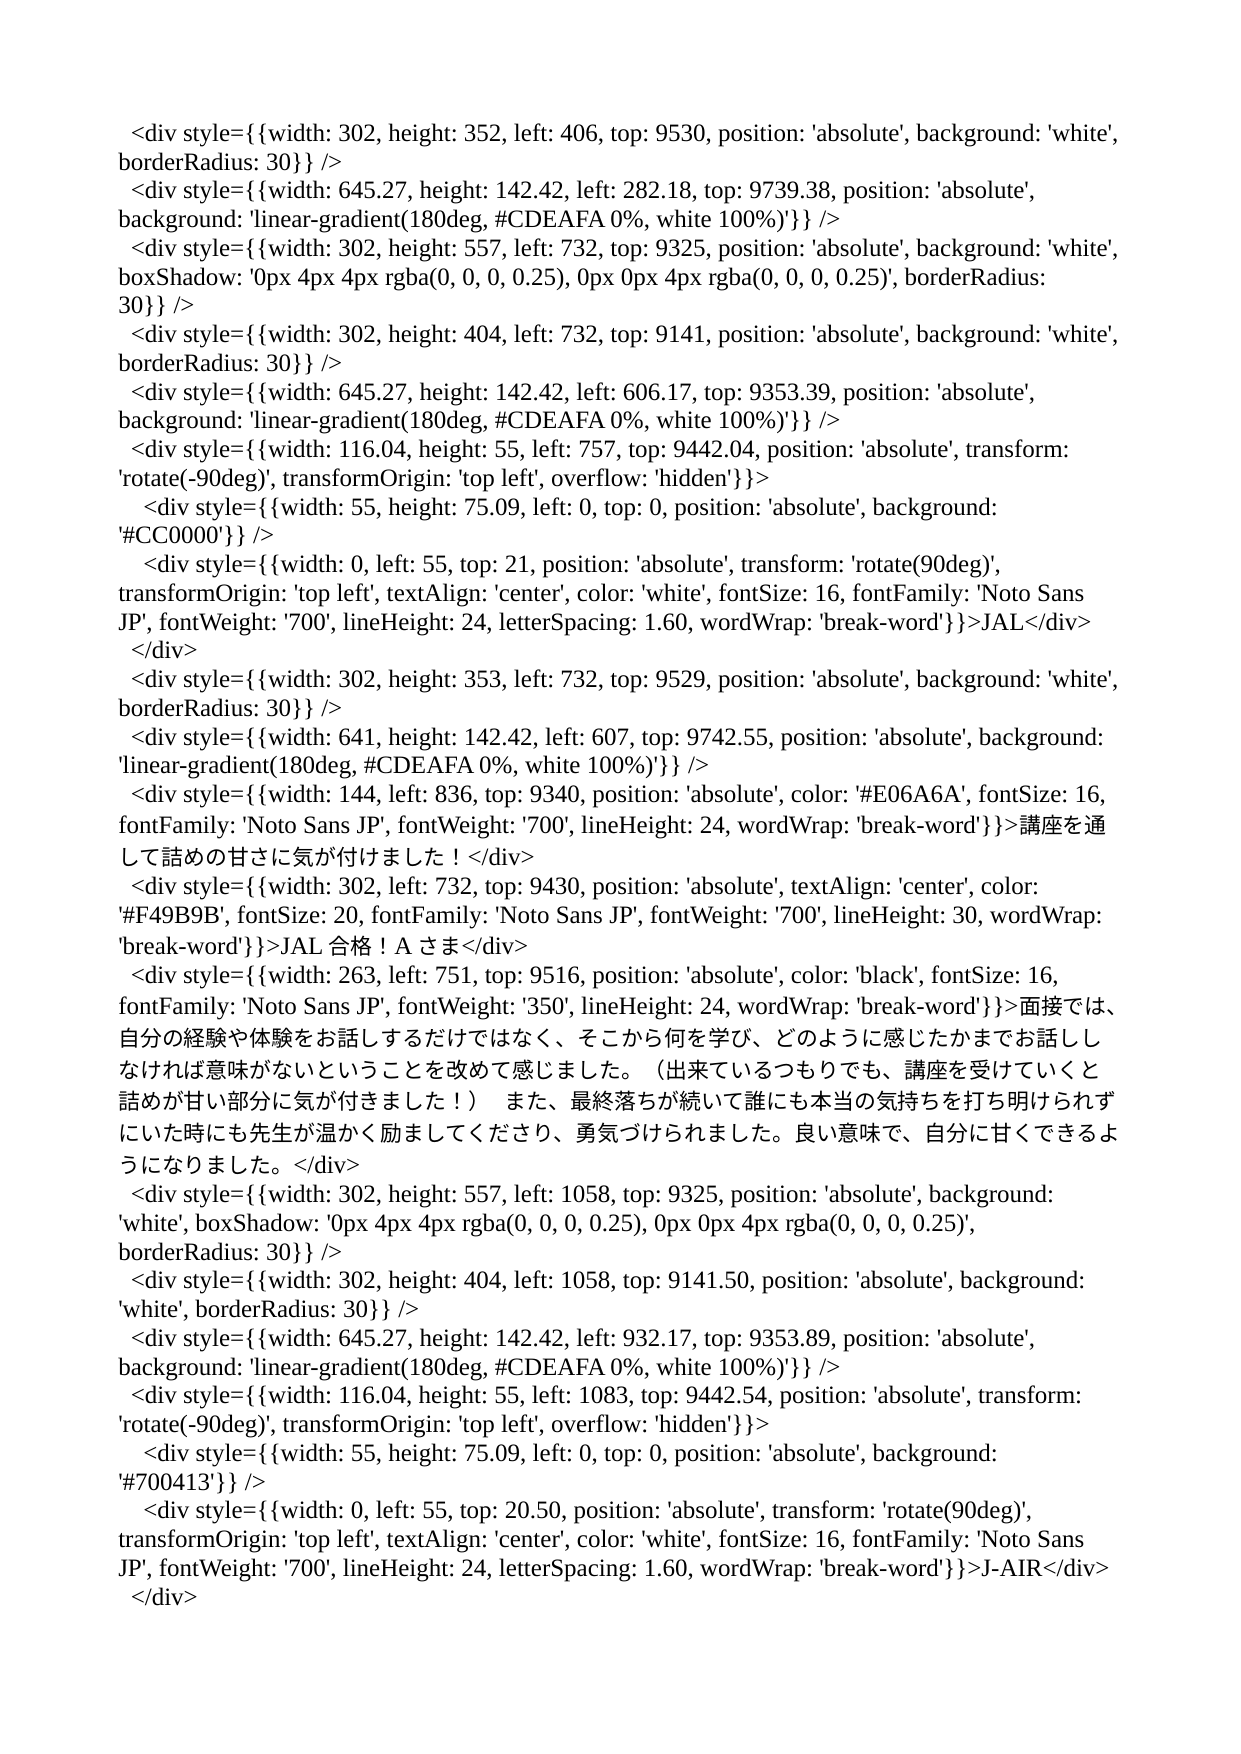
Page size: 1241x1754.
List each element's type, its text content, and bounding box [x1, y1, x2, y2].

text <div style={{width: 302, height: 352, left: 406, top: 9530, position: 'absolute', background: 'white', borderRadius: 30}} /> [118, 118, 1122, 176]
text <div style={{width: 263, left: 751, top: 9516, position: 'absolute', color: 'black', fontSize: 16, fontFamily: 'Noto Sans JP', fontWeight: '350', lineHeight: 24, wordWrap: 'break-word'}}>面接では、自分の経験や体験をお話しするだけではなく、そこから何を学び、どのように感じたかまでお話ししなければ意味がないということを改めて感じました。（出来ているつもりでも、講座を受けていくと詰めが甘い部分に気が付きました！） また、最終落ちが続いて誰にも本当の気持ちを打ち明けられずにいた時にも先生が温かく励ましてくださり、勇気づけられました。良い意味で、自分に甘くできるようになりました。</div> [118, 961, 1122, 1179]
text <div style={{width: 302, left: 732, top: 9430, position: 'absolute', textAlign: 'center', color: '#F49B9B', fontSize: 20, fontFamily: 'Noto Sans JP', fontWeight: '700', lineHeight: 30, wordWrap: 'break-word'}}>JAL合格！Aさま</div> [118, 871, 1122, 961]
text </div> [118, 636, 1122, 664]
text <div style={{width: 302, height: 557, left: 732, top: 9325, position: 'absolute', background: 'white', boxShadow: '0px 4px 4px rgba(0, 0, 0, 0.25), 0px 0px 4px rgba(0, 0, 0, 0.25)', borderRadius: 30}} /> [118, 233, 1122, 319]
text <div style={{width: 55, height: 75.09, left: 0, top: 0, position: 'absolute', background: '#CC0000'}} /> [118, 492, 1122, 549]
text <div style={{width: 302, height: 404, left: 1058, top: 9141.50, position: 'absolute', background: 'white', borderRadius: 30}} /> [118, 1266, 1122, 1323]
text <div style={{width: 302, height: 353, left: 732, top: 9529, position: 'absolute', background: 'white', borderRadius: 30}} /> [118, 664, 1122, 722]
text <div style={{width: 645.27, height: 142.42, left: 606.17, top: 9353.39, position: 'absolute', background: 'linear-gradient(180deg, #CDEAFA 0%, white 100%)'}} /> [118, 377, 1122, 434]
text </div> [118, 1582, 1122, 1611]
text <div style={{width: 144, left: 836, top: 9340, position: 'absolute', color: '#E06A6A', fontSize: 16, fontFamily: 'Noto Sans JP', fontWeight: '700', lineHeight: 24, wordWrap: 'break-word'}}>講座を通して詰めの甘さに気が付けました！</div> [118, 779, 1122, 871]
text <div style={{width: 0, left: 55, top: 21, position: 'absolute', transform: 'rotate(90deg)', transformOrigin: 'top left', textAlign: 'center', color: 'white', fontSize: 16, fontFamily: 'Noto Sans JP', fontWeight: '700', lineHeight: 24, letterSpacing: 1.60, wordWrap: 'break-word'}}>JAL</div> [118, 549, 1122, 636]
text <div style={{width: 645.27, height: 142.42, left: 932.17, top: 9353.89, position: 'absolute', background: 'linear-gradient(180deg, #CDEAFA 0%, white 100%)'}} /> [118, 1323, 1122, 1381]
text <div style={{width: 116.04, height: 55, left: 1083, top: 9442.54, position: 'absolute', transform: 'rotate(-90deg)', transformOrigin: 'top left', overflow: 'hidden'}}> [118, 1381, 1122, 1438]
text <div style={{width: 55, height: 75.09, left: 0, top: 0, position: 'absolute', background: '#700413'}} /> [118, 1438, 1122, 1496]
text <div style={{width: 0, left: 55, top: 20.50, position: 'absolute', transform: 'rotate(90deg)', transformOrigin: 'top left', textAlign: 'center', color: 'white', fontSize: 16, fontFamily: 'Noto Sans JP', fontWeight: '700', lineHeight: 24, letterSpacing: 1.60, wordWrap: 'break-word'}}>J-AIR</div> [118, 1496, 1122, 1582]
text <div style={{width: 302, height: 404, left: 732, top: 9141, position: 'absolute', background: 'white', borderRadius: 30}} /> [118, 319, 1122, 377]
text <div style={{width: 116.04, height: 55, left: 757, top: 9442.04, position: 'absolute', transform: 'rotate(-90deg)', transformOrigin: 'top left', overflow: 'hidden'}}> [118, 434, 1122, 492]
text <div style={{width: 645.27, height: 142.42, left: 282.18, top: 9739.38, position: 'absolute', background: 'linear-gradient(180deg, #CDEAFA 0%, white 100%)'}} /> [118, 176, 1122, 233]
text <div style={{width: 641, height: 142.42, left: 607, top: 9742.55, position: 'absolute', background: 'linear-gradient(180deg, #CDEAFA 0%, white 100%)'}} /> [118, 722, 1122, 779]
text <div style={{width: 302, height: 557, left: 1058, top: 9325, position: 'absolute', background: 'white', boxShadow: '0px 4px 4px rgba(0, 0, 0, 0.25), 0px 0px 4px rgba(0, 0, 0, 0.25)', borderRadius: 30}} /> [118, 1179, 1122, 1266]
